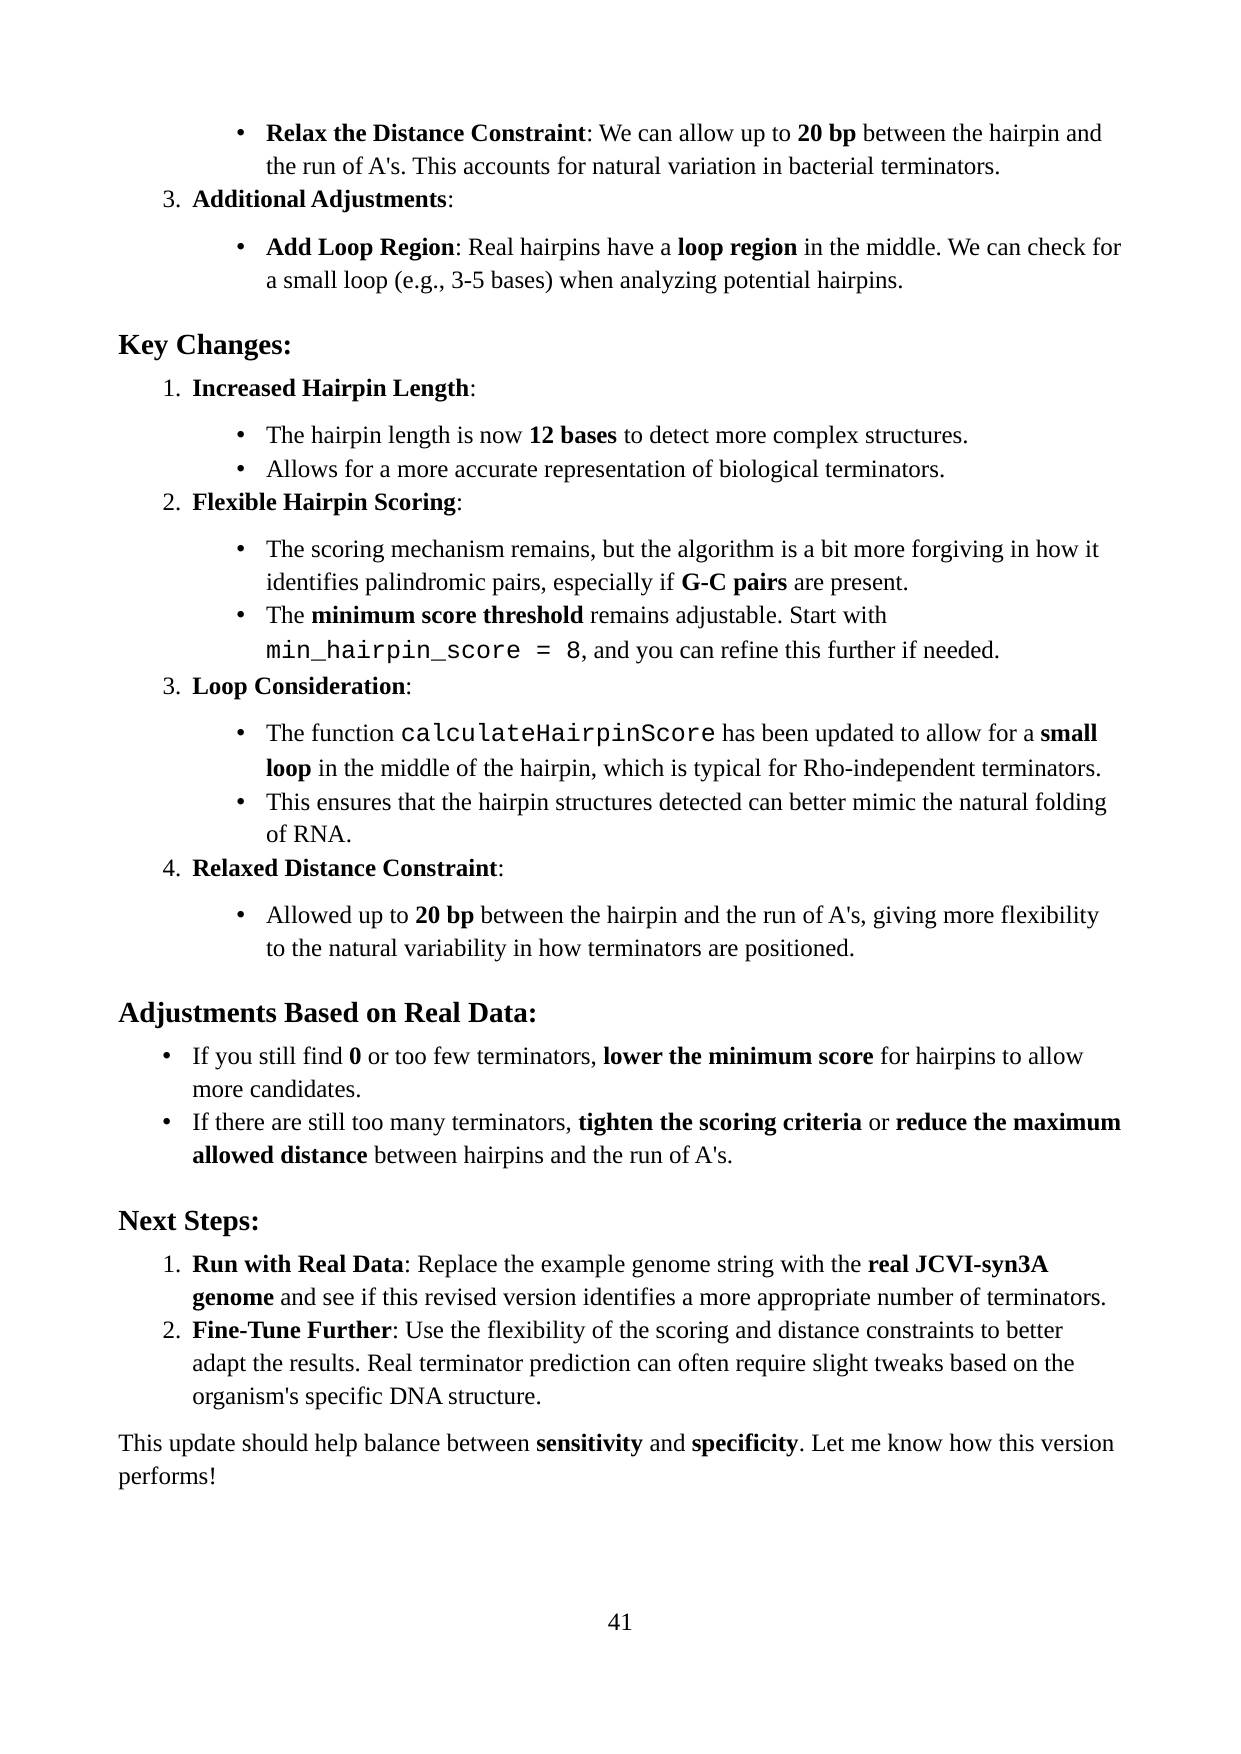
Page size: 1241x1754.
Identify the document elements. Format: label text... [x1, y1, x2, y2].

text This update should help balance between sensitivity and specificity. Let me know how this version performs! [118, 1428, 1122, 1490]
subtitle Next Steps: [118, 1203, 1122, 1236]
list Additional Adjustments: [162, 184, 1122, 213]
list Fine-Tune Further: Use the flexibility of the scoring and distance constraints to better adapt the results. Real terminator prediction can often require slight tweaks based on the organism's specific DNA structure. [162, 1315, 1122, 1409]
subtitle Adjustments Based on Real Data: [118, 995, 1122, 1029]
list Run with Real Data: Replace the example genome string with the real JCVI-syn3A genome and see if this revised version identifies a more appropriate number of terminators. [162, 1249, 1122, 1311]
list If you still find 0 or too few terminators, lower the minimum score for hairpins to allow more candidates. [162, 1041, 1122, 1103]
list Allows for a more accurate representation of biological terminators. [236, 454, 1122, 482]
list The function calculateHairpinScore has been updated to allow for a small loop in the middle of the hairpin, which is typical for Rho-independent terminators. [236, 718, 1122, 782]
list The minimum score threshold remains adjustable. Start with min_hairpin_score = 8, and you can refine this further if needed. [236, 600, 1122, 666]
subtitle Key Changes: [118, 327, 1122, 361]
list If there are still too many terminators, tighten the scoring criteria or reduce the maximum allowed distance between hairpins and the run of A's. [162, 1107, 1122, 1169]
list This ensures that the hairpin structures detected can better mimic the natural folding of RNA. [236, 787, 1122, 848]
list Loop Consideration: [162, 671, 1122, 699]
list The hairpin length is now 12 bases to detect more complex structures. [236, 421, 1122, 449]
list Allowed up to 20 bp between the hairpin and the run of A's, giving more flexibility to the natural variability in how terminators are positioned. [236, 900, 1122, 962]
list Relax the Distance Constraint: We can allow up to 20 bp between the hairpin and the run of A's. This accounts for natural variation in bacterial terminators. [236, 118, 1122, 180]
list Flexible Hairpin Scoring: [162, 487, 1122, 515]
list Relaxed Distance Constraint: [162, 853, 1122, 881]
list Add Loop Region: Real hairpins have a loop region in the middle. We can check for a small loop (e.g., 3-5 bases) when analyzing potential hairpins. [236, 232, 1122, 293]
list Increased Hairpin Length: [162, 373, 1122, 402]
list The scoring mechanism remains, but the algorithm is a bit more forgiving in how it identifies palindromic pairs, especially if G-C pairs are present. [236, 534, 1122, 596]
